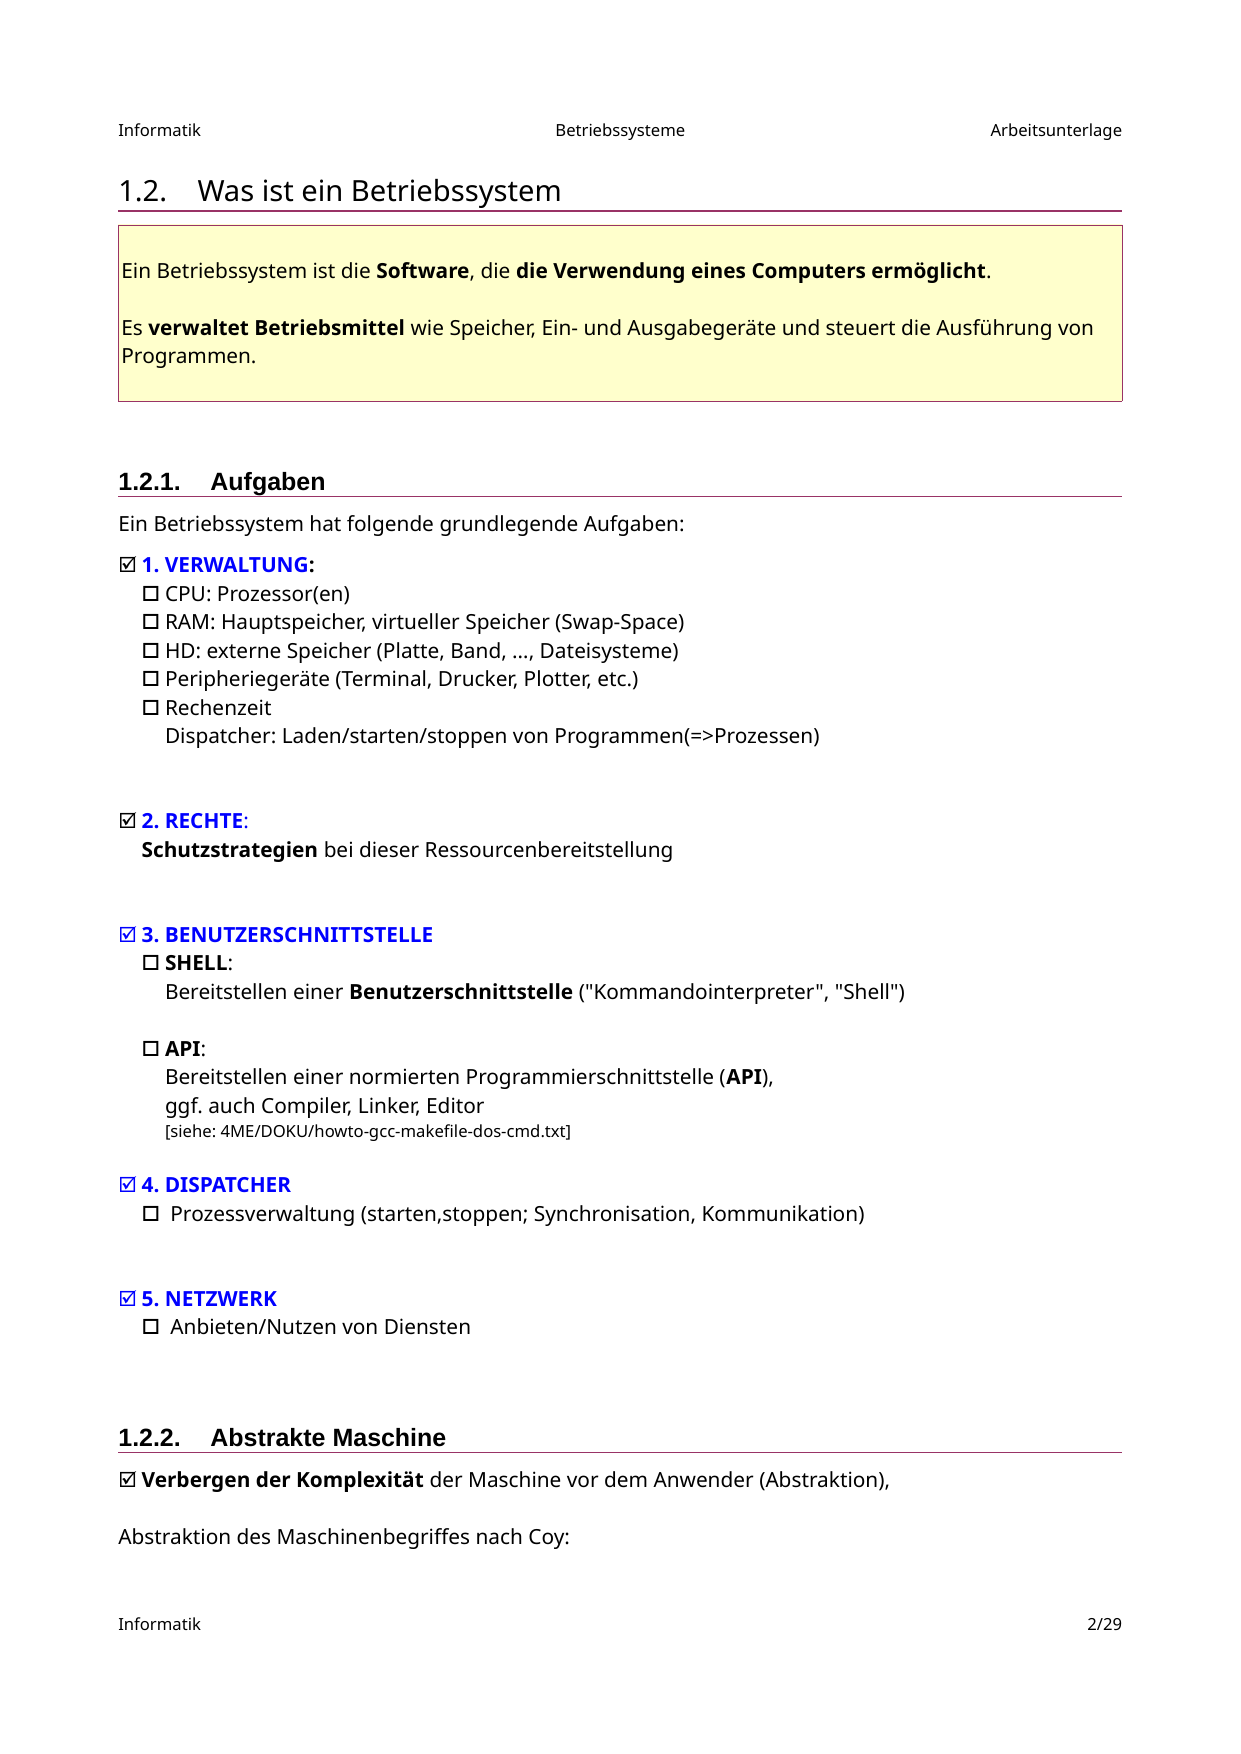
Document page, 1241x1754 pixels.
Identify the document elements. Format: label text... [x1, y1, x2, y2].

text Es verwaltet Betriebsmittel wie Speicher, Ein- und Ausgabegeräte und steuert die Ausführung von Programmen. [119, 281, 1122, 367]
list Anbieten/Nutzen von Diensten [141, 1312, 1122, 1341]
list SHELL: Bereitstellen einer Benutzerschnittstelle ("Kommandointerpreter", "Shell") [141, 948, 1122, 1034]
text Ein Betriebssystem hat folgende grundlegende Aufgaben: [118, 509, 1122, 538]
text Abstraktion des Maschinenbegriffes nach Coy: [118, 1522, 1122, 1550]
list RAM: Hauptspeicher, virtueller Speicher (Swap-Space) [141, 607, 1122, 636]
subtitle Aufgaben [118, 467, 1122, 496]
list 5. NETZWERK [118, 1284, 1122, 1312]
list API: Bereitstellen einer normierten Programmierschnittstelle (API), ggf. auch Compiler, Linker, Editor [siehe: 4ME/DOKU/howto-gcc-makefile-dos-cmd.txt] [141, 1034, 1122, 1170]
list Verbergen der Komplexität der Maschine vor dem Anwender (Abstraktion), [118, 1465, 1122, 1493]
list Dispatcher: Laden/starten/stoppen von Programmen(=>Prozessen) [141, 721, 1122, 806]
subtitle Was ist ein Betriebssystem [118, 170, 1122, 210]
list 1. VERWALTUNG: [118, 550, 1122, 579]
list Peripheriegeräte (Terminal, Drucker, Plotter, etc.) [141, 664, 1122, 693]
list 4. DISPATCHER [118, 1170, 1122, 1199]
list Rechenzeit [141, 693, 1122, 721]
list 3. BENUTZERSCHNITTSTELLE [118, 920, 1122, 948]
text Ein Betriebssystem ist die Software, die die Verwendung eines Computers ermöglicht. [119, 253, 1122, 281]
list 2. RECHTE: Schutzstrategien bei dieser Ressourcenbereitstellung [118, 806, 1122, 892]
list HD: externe Speicher (Platte, Band, …, Dateisysteme) [141, 636, 1122, 664]
subtitle Abstrakte Maschine [118, 1423, 1122, 1452]
list Prozessverwaltung (starten,stoppen; Synchronisation, Kommunikation) [141, 1199, 1122, 1256]
list CPU: Prozessor(en) [141, 579, 1122, 607]
